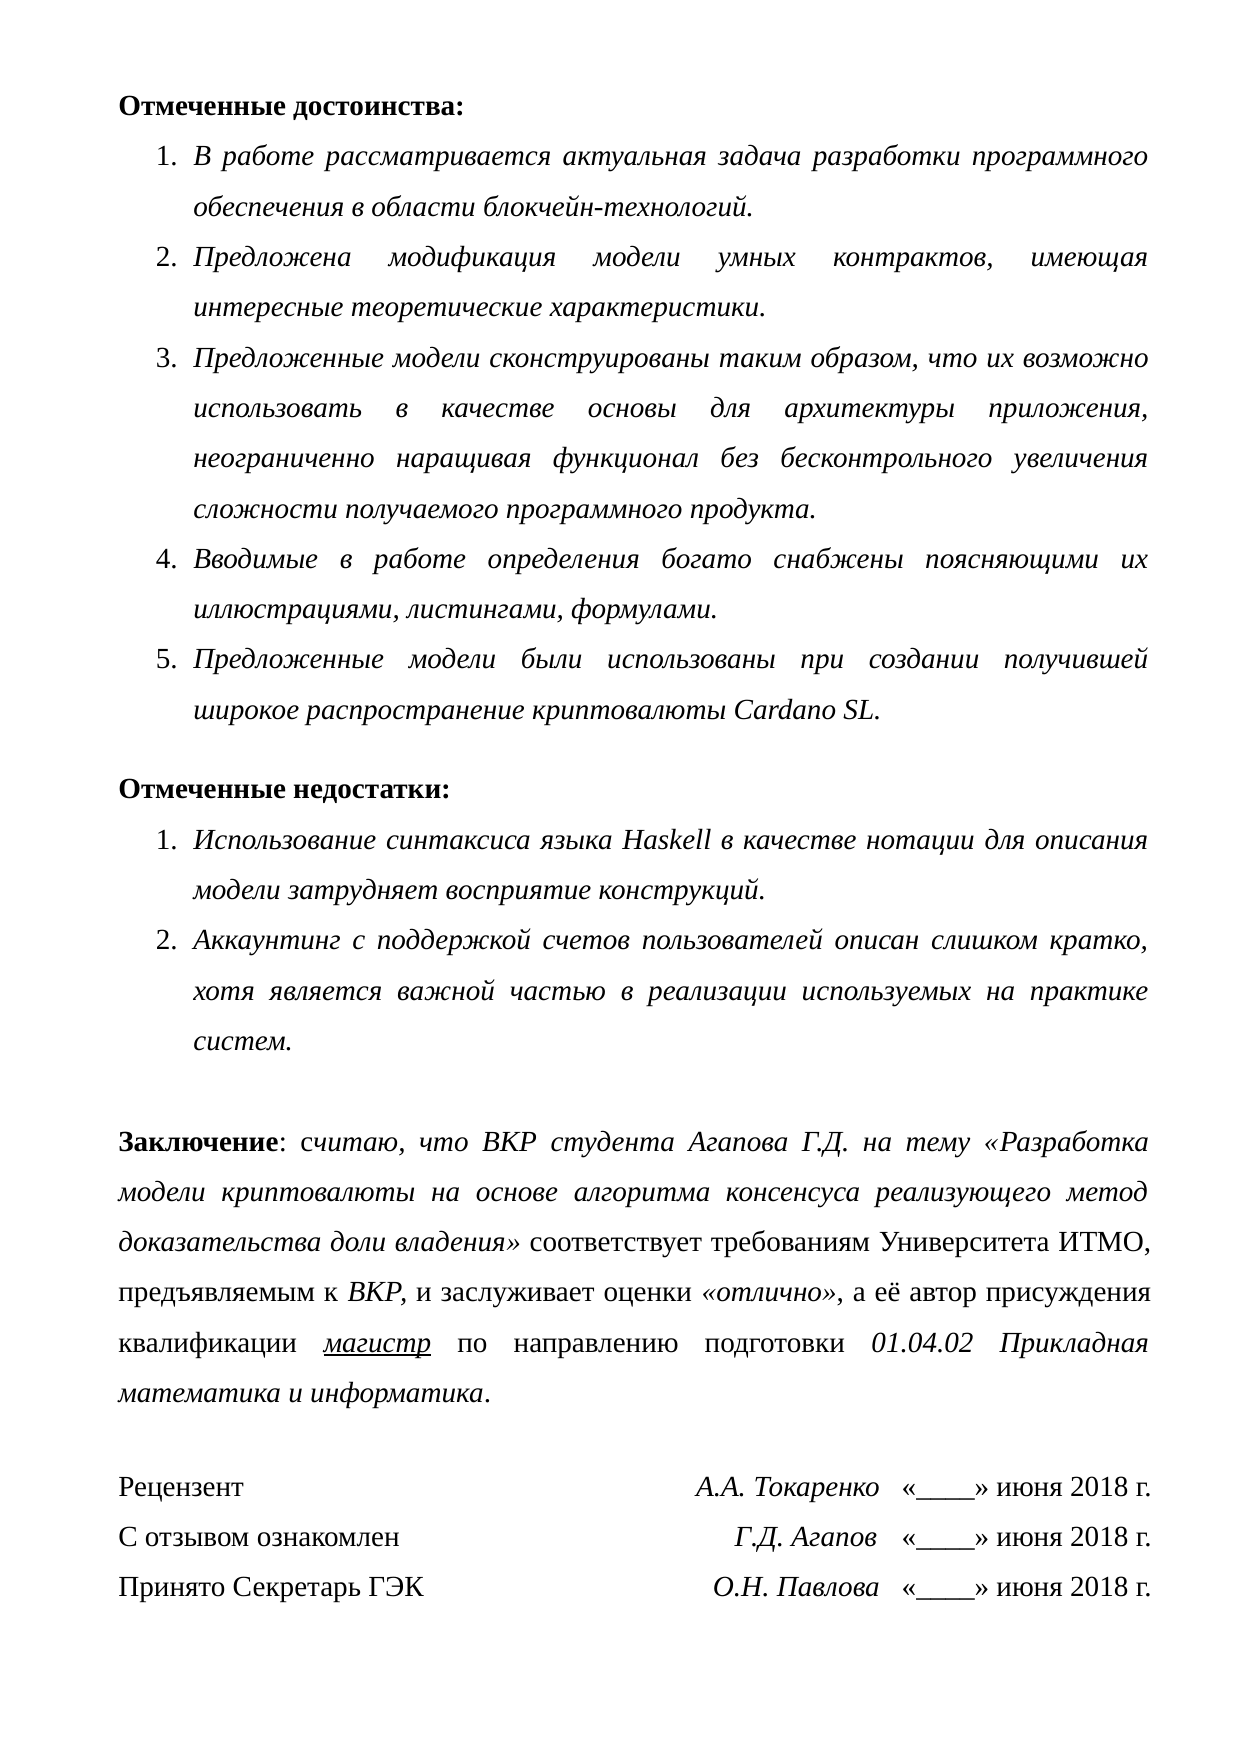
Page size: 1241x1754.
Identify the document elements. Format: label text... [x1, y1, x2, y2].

text Заключение: cчитаю, что ВКР студента Агапова Г.Д. на тему «Разработка модели криптовалюты на основе алгоритма консенсуса реализующего метод доказательства доли владения» соответствует требованиям Университета ИТМО, предъявляемым к ВКР, и заслуживает оценки «отлично», а её автор присуждения квалификации магистр по направлению подготовки 01.04.02 Прикладная математика и информатика. [118, 1124, 1152, 1409]
text С отзывом ознакомлен Г.Д. Агапов «____» июня 2018 г. [118, 1519, 1152, 1552]
text Отмеченные достоинства: [118, 88, 1152, 122]
list Аккаунтинг с поддержкой счетов пользователей описан слишком кратко, хотя является важной частью в реализации используемых на практике систем. [156, 922, 1152, 1057]
list В работе рассматривается актуальная задача разработки программного обеспечения в области блокчейн-технологий. [156, 138, 1152, 222]
list Предложенные модели сконструированы таким образом, что их возможно использовать в качестве основы для архитектуры приложения, неограниченно наращивая функционал без бесконтрольного увеличения сложности получаемого программного продукта. [156, 340, 1152, 524]
text Отмеченные недостатки: [118, 771, 1152, 805]
list Предложена модификация модели умных контрактов, имеющая интересные теоретические характеристики. [156, 239, 1152, 323]
list Вводимые в работе определения богато снабжены поясняющими их иллюстрациями, листингами, формулами. [156, 541, 1152, 625]
list Предложенные модели были использованы при создании получившей широкое распространение криптовалюты Cardano SL. [156, 642, 1152, 726]
text Принято Секретарь ГЭК О.Н. Павлова «____» июня 2018 г. [118, 1569, 1152, 1603]
list Использование синтаксиса языка Haskell в качестве нотации для описания модели затрудняет восприятие конструкций. [156, 822, 1152, 906]
text Рецензент А.А. Токаренко «____» июня 2018 г. [118, 1469, 1152, 1502]
